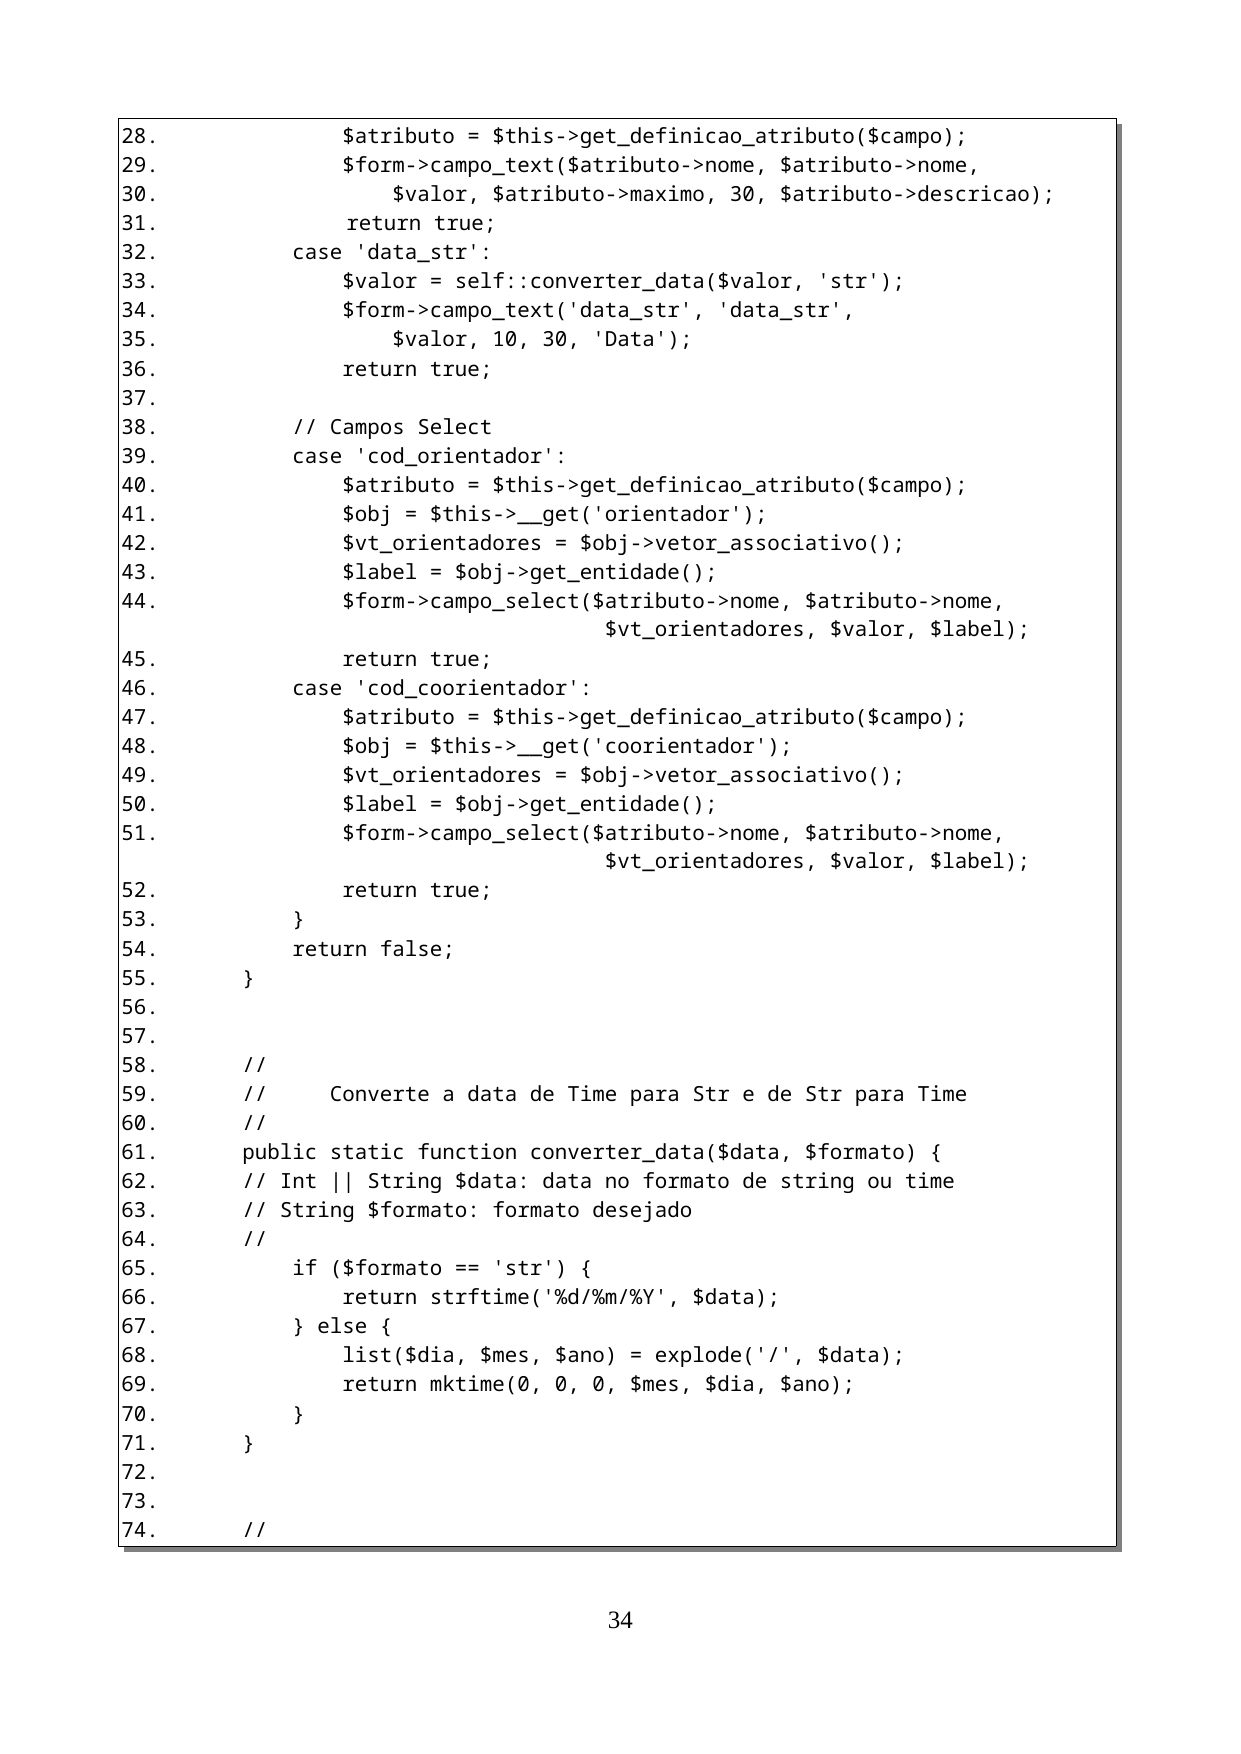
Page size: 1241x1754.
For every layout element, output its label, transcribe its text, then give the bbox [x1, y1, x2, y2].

list // Int || String $data: data no formato de string ou time [119, 1163, 1116, 1192]
list } [119, 1425, 1116, 1456]
list $valor, $atributo->maximo, 30, $atributo->descricao); [119, 176, 1116, 205]
list $valor, 10, 30, 'Data'); [119, 322, 1116, 351]
list list($dia, $mes, $ano) = explode('/', $data); [119, 1337, 1116, 1367]
list $form->campo_text($atributo->nome, $atributo->nome, [119, 147, 1116, 176]
list public static function converter_data($data, $formato) { [119, 1134, 1116, 1163]
list } [119, 960, 1116, 991]
list // [119, 1221, 1116, 1250]
list $atributo = $this->get_definicao_atributo($campo); [119, 119, 1116, 147]
list $atributo = $this->get_definicao_atributo($campo); [119, 699, 1116, 728]
list return true; [119, 872, 1116, 902]
list $form->campo_text('data_str', 'data_str', [119, 292, 1116, 322]
list return true; [119, 641, 1116, 670]
list } [119, 902, 1116, 931]
list // [119, 1105, 1116, 1134]
list return true; [119, 205, 1116, 234]
list return strftime('%d/%m/%Y', $data); [119, 1279, 1116, 1308]
list return mktime(0, 0, 0, $mes, $dia, $ano); [119, 1367, 1116, 1396]
list } else { [119, 1308, 1116, 1337]
list case 'cod_orientador': [119, 438, 1116, 467]
list return false; [119, 931, 1116, 960]
list $atributo = $this->get_definicao_atributo($campo); [119, 467, 1116, 496]
list $valor = self::converter_data($valor, 'str'); [119, 263, 1116, 292]
list if ($formato == 'str') { [119, 1250, 1116, 1279]
list case 'cod_coorientador': [119, 670, 1116, 699]
list case 'data_str': [119, 234, 1116, 263]
list $obj = $this->__get('coorientador'); [119, 728, 1116, 757]
list // Converte a data de Time para Str e de Str para Time [119, 1076, 1116, 1105]
list $obj = $this->__get('orientador'); [119, 496, 1116, 525]
list $vt_orientadores = $obj->vetor_associativo(); [119, 525, 1116, 554]
list // [119, 1512, 1116, 1546]
list $vt_orientadores = $obj->vetor_associativo(); [119, 757, 1116, 786]
list $label = $obj->get_entidade(); [119, 786, 1116, 815]
list // String $formato: formato desejado [119, 1192, 1116, 1221]
list // Campos Select [119, 409, 1116, 438]
list return true; [119, 351, 1116, 382]
list $form->campo_select($atributo->nome, $atributo->nome, $vt_orientadores, $valor, $label); [119, 815, 1116, 872]
list $form->campo_select($atributo->nome, $atributo->nome, $vt_orientadores, $valor, $label); [119, 583, 1116, 641]
list $label = $obj->get_entidade(); [119, 554, 1116, 583]
list // [119, 1047, 1116, 1076]
list } [119, 1396, 1116, 1425]
